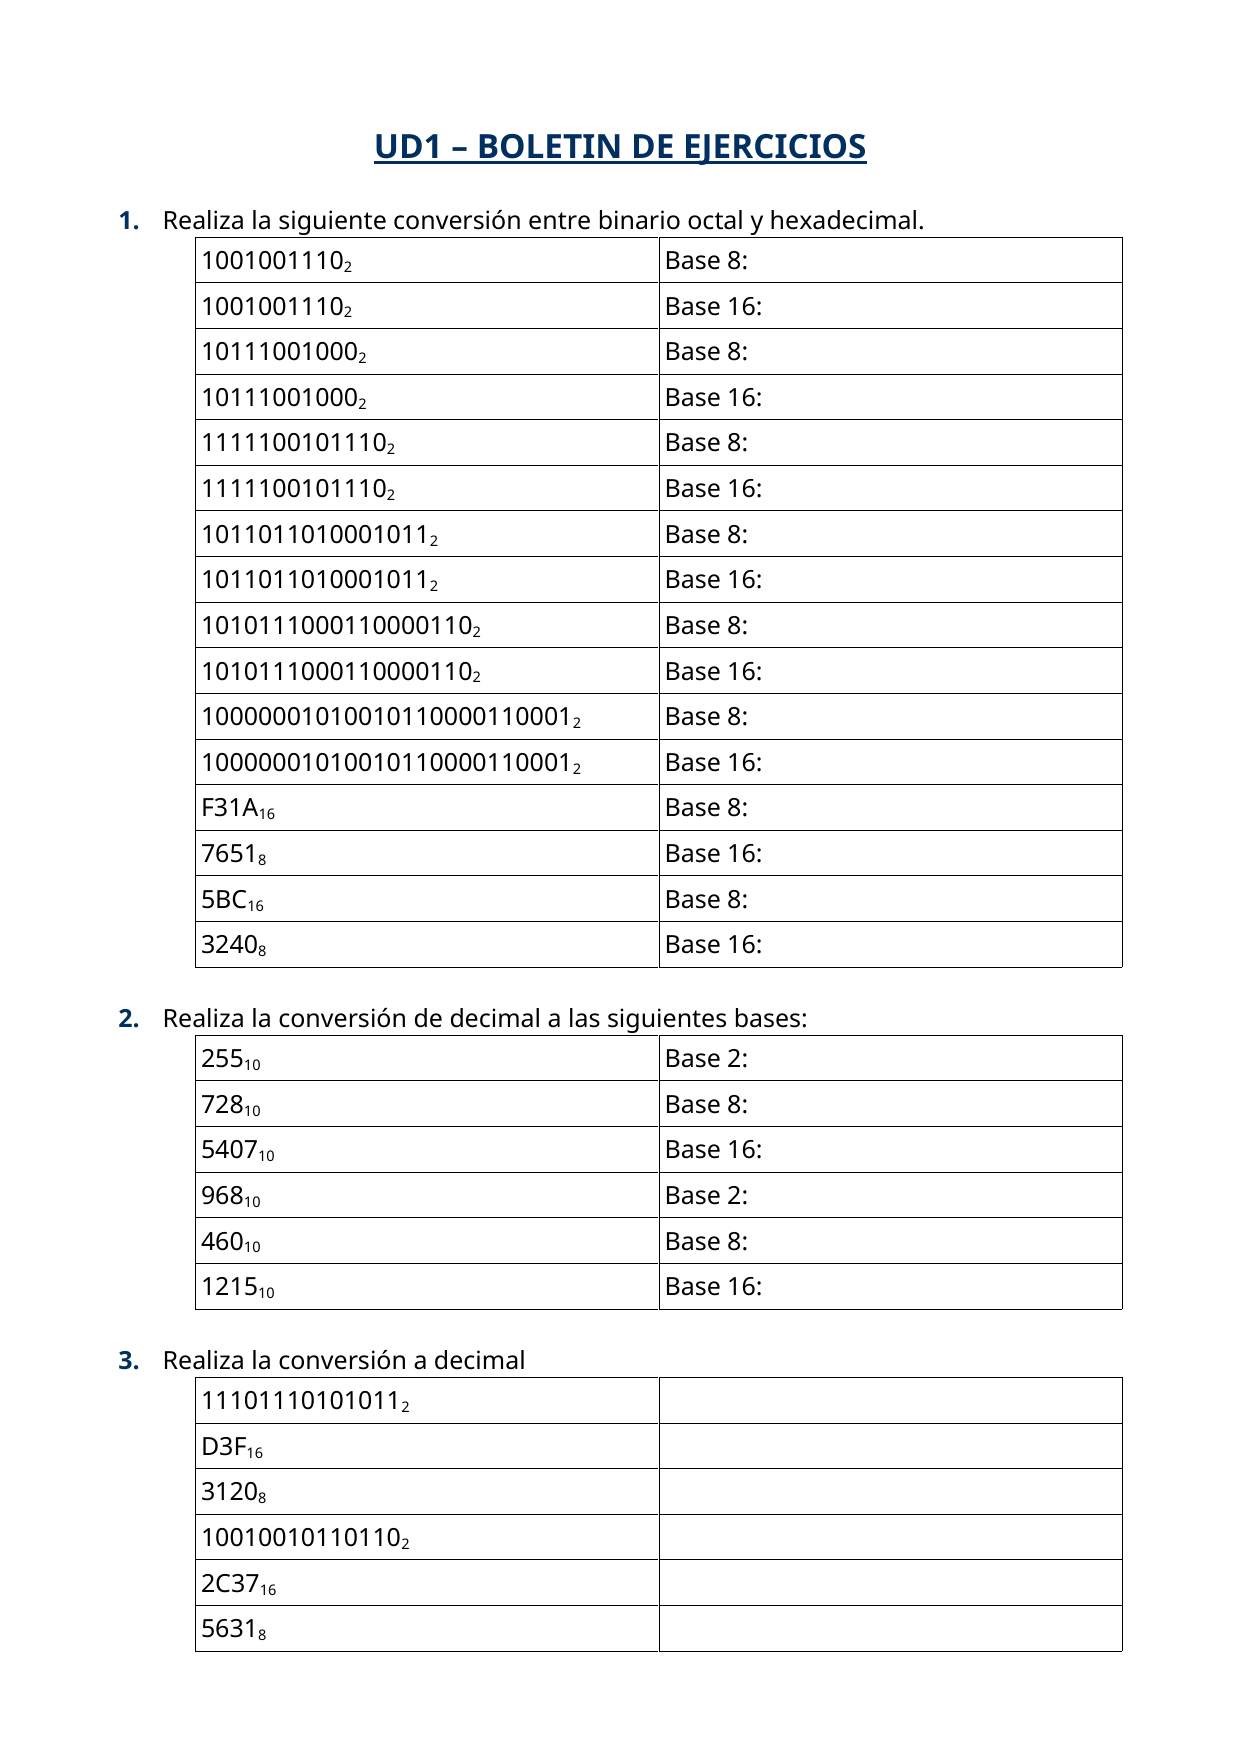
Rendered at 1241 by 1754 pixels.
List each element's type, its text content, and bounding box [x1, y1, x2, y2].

table_cell Base 16: [660, 648, 1122, 693]
table_cell Base 8: [660, 420, 1122, 465]
list Realiza la conversión a decimal [118, 1343, 1122, 1377]
table_cell [660, 1424, 1122, 1468]
table_cell F31A16 [196, 785, 658, 830]
table_header 10010011102 [196, 238, 658, 282]
table_cell 100100101101102 [196, 1515, 658, 1559]
table_cell 96810 [196, 1173, 658, 1217]
table_header Base 8: [660, 238, 1122, 282]
list Realiza la conversión de decimal a las siguientes bases: [118, 1001, 1122, 1035]
table_cell 10110110100010112 [196, 511, 658, 556]
table_cell 2C3716 [196, 1560, 658, 1605]
table_cell 72810 [196, 1081, 658, 1126]
table_cell 11111001011102 [196, 420, 658, 465]
table_header 25510 [196, 1036, 658, 1080]
table_cell 76518 [196, 831, 658, 875]
table_cell 10101110001100001102 [196, 603, 658, 647]
table_cell 5BC16 [196, 876, 658, 921]
table_cell [660, 1469, 1122, 1514]
table_cell 121510 [196, 1264, 658, 1309]
table_cell Base 8: [660, 876, 1122, 921]
table_cell 56318 [196, 1606, 658, 1651]
table_cell 11111001011102 [196, 466, 658, 510]
table_cell Base 16: [660, 466, 1122, 510]
table_cell Base 8: [660, 1081, 1122, 1126]
table_cell Base 16: [660, 1127, 1122, 1172]
table_cell Base 16: [660, 283, 1122, 328]
table_cell 100000010100101100001100012 [196, 694, 658, 739]
text UD1 – BOLETIN DE EJERCICIOS [118, 123, 1122, 168]
table_cell Base 2: [660, 1173, 1122, 1217]
table_cell [660, 1560, 1122, 1605]
table_cell Base 16: [660, 740, 1122, 784]
table_cell 32408 [196, 922, 658, 967]
table_cell Base 16: [660, 1264, 1122, 1309]
table_cell 540710 [196, 1127, 658, 1172]
table_cell 10010011102 [196, 283, 658, 328]
table_cell Base 16: [660, 831, 1122, 875]
table_cell D3F16 [196, 1424, 658, 1468]
table_cell Base 8: [660, 603, 1122, 647]
table_cell Base 8: [660, 511, 1122, 556]
table_cell Base 16: [660, 557, 1122, 602]
table_header [660, 1378, 1122, 1423]
table_cell 10101110001100001102 [196, 648, 658, 693]
table_cell 46010 [196, 1218, 658, 1263]
table_cell Base 8: [660, 1218, 1122, 1263]
table_header Base 2: [660, 1036, 1122, 1080]
table_cell [660, 1606, 1122, 1651]
table_cell 10110110100010112 [196, 557, 658, 602]
table_cell Base 16: [660, 922, 1122, 967]
table_header 111011101010112 [196, 1378, 658, 1423]
table_cell Base 8: [660, 329, 1122, 374]
table_cell 101110010002 [196, 375, 658, 419]
table_cell Base 8: [660, 694, 1122, 739]
table_cell 100000010100101100001100012 [196, 740, 658, 784]
table_cell 101110010002 [196, 329, 658, 374]
table_cell 31208 [196, 1469, 658, 1514]
table_cell Base 16: [660, 375, 1122, 419]
table_cell [660, 1515, 1122, 1559]
list Realiza la siguiente conversión entre binario octal y hexadecimal. [118, 203, 1122, 237]
table_cell Base 8: [660, 785, 1122, 830]
